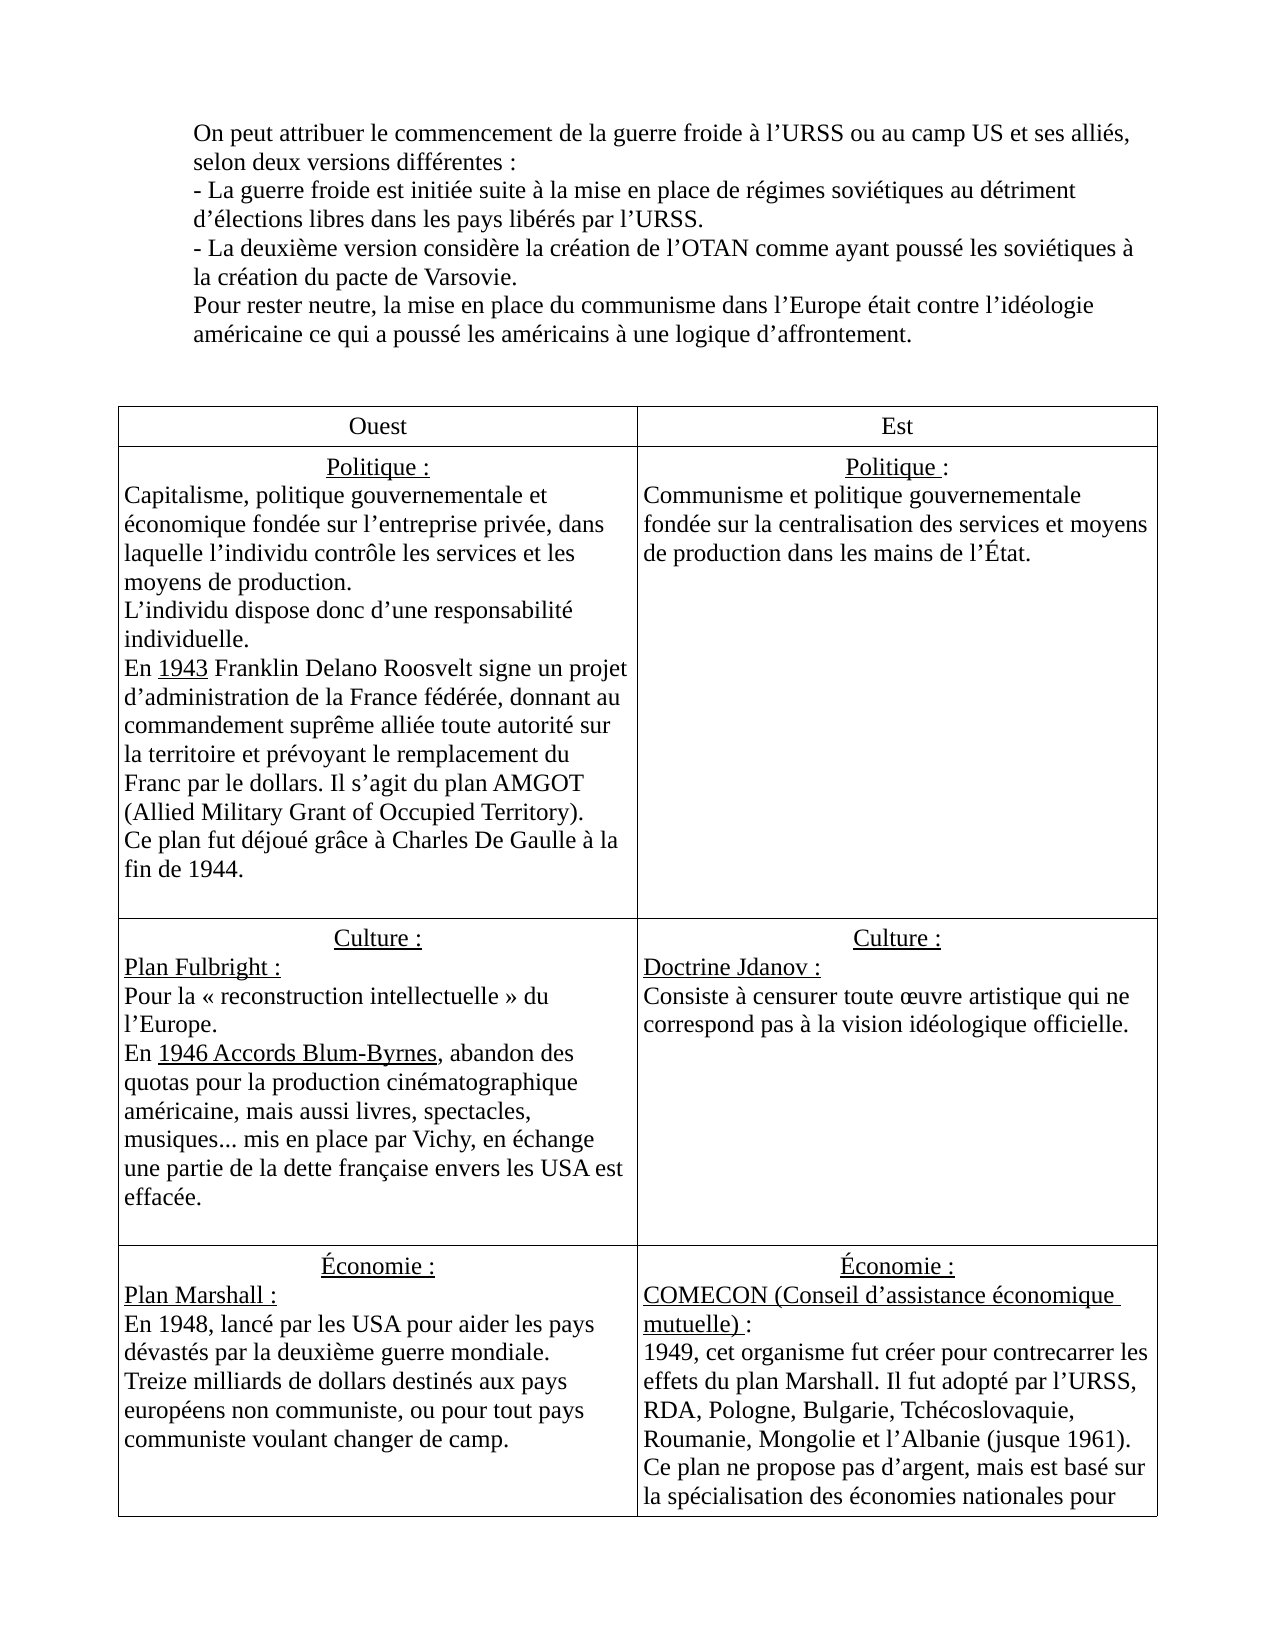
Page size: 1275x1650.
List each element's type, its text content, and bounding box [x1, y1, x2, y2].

table_cell Culture : Plan Fulbright : Pour la « reconstruction intellectuelle » du l’Europe. En 1946 Accords Blum-Byrnes, abandon des quotas pour la production cinématographique américaine, mais aussi livres, spectacles, musiques... mis en place par Vichy, en échange une partie de la dette française envers les USA est effacée. [119, 919, 637, 1245]
table_cell Politique : Capitalisme, politique gouvernementale et économique fondée sur l’entreprise privée, dans laquelle l’individu contrôle les services et les moyens de production. L’individu dispose donc d’une responsabilité individuelle. En 1943 Franklin Delano Roosvelt signe un projet d’administration de la France fédérée, donnant au commandement suprême alliée toute autorité sur la territoire et prévoyant le remplacement du Franc par le dollars. Il s’agit du plan AMGOT (Allied Military Grant of Occupied Territory). Ce plan fut déjoué grâce à Charles De Gaulle à la fin de 1944. [119, 447, 637, 917]
table_cell Économie : Plan Marshall : En 1948, lancé par les USA pour aider les pays dévastés par la deuxième guerre mondiale. Treize milliards de dollars destinés aux pays européens non communiste, ou pour tout pays communiste voulant changer de camp. [119, 1246, 637, 1516]
table_header Ouest [119, 407, 637, 446]
table_header Est [638, 407, 1157, 446]
table_cell Culture : Doctrine Jdanov : Consiste à censurer toute œuvre artistique qui ne correspond pas à la vision idéologique officielle. [638, 919, 1157, 1245]
list On peut attribuer le commencement de la guerre froide à l’URSS ou au camp US et ses alliés, selon deux versions différentes : - La guerre froide est initiée suite à la mise en place de régimes soviétiques au détriment d’élections libres dans les pays libérés par l’URSS. [156, 118, 1157, 233]
list - La deuxième version considère la création de l’OTAN comme ayant poussé les soviétiques à la création du pacte de Varsovie. Pour rester neutre, la mise en place du communisme dans l’Europe était contre l’idéologie américaine ce qui a poussé les américains à une logique d’affrontement. [156, 233, 1157, 406]
table_cell Économie : COMECON (Conseil d’assistance économique mutuelle) : 1949, cet organisme fut créer pour contrecarrer les effets du plan Marshall. Il fut adopté par l’URSS, RDA, Pologne, Bulgarie, Tchécoslovaquie, Roumanie, Mongolie et l’Albanie (jusque 1961). Ce plan ne propose pas d’argent, mais est basé sur la spécialisation des économies nationales pour [638, 1246, 1157, 1516]
table_cell Politique : Communisme et politique gouvernementale fondée sur la centralisation des services et moyens de production dans les mains de l’État. [638, 447, 1157, 917]
